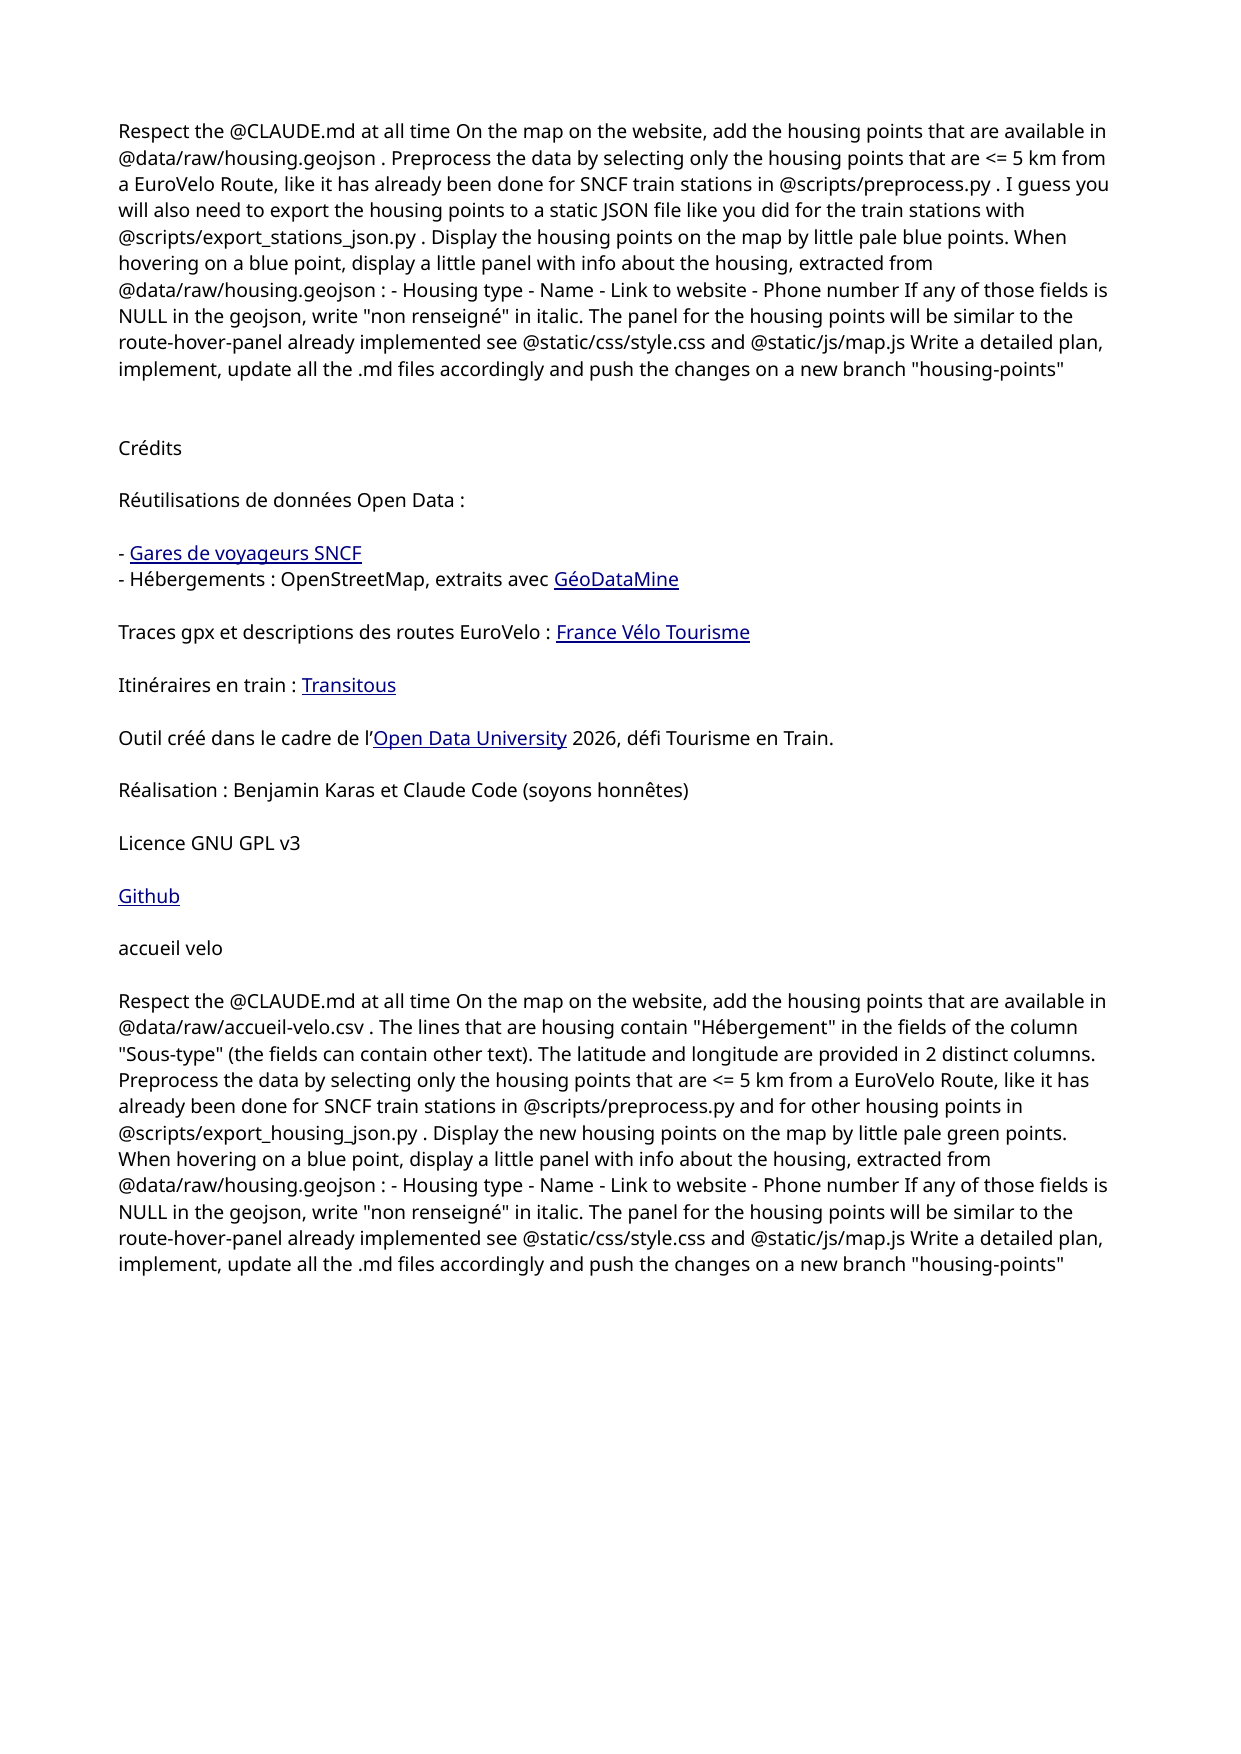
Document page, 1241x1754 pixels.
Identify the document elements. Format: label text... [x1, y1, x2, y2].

text Réutilisations de données Open Data : [118, 487, 1122, 513]
text - Hébergements : OpenStreetMap, extraits avec GéoDataMine [118, 566, 1122, 592]
text Github [118, 882, 1122, 909]
text Itinéraires en train : Transitous [118, 672, 1122, 698]
text Outil créé dans le cadre de l’Open Data University 2026, défi Tourisme en Train. [118, 724, 1122, 751]
text Traces gpx et descriptions des routes EuroVelo : France Vélo Tourisme [118, 619, 1122, 645]
text Respect the @CLAUDE.md at all time On the map on the website, add the housing points that are available in @data/raw/accueil-velo.csv . The lines that are housing contain "Hébergement" in the fields of the column "Sous-type" (the fields can contain other text). The latitude and longitude are provided in 2 distinct columns. Preprocess the data by selecting only the housing points that are <= 5 km from a EuroVelo Route, like it has already been done for SNCF train stations in @scripts/preprocess.py and for other housing points in @scripts/export_housing_json.py . Display the new housing points on the map by little pale green points. When hovering on a blue point, display a little panel with info about the housing, extracted from @data/raw/housing.geojson : - Housing type - Name - Link to website - Phone number If any of those fields is NULL in the geojson, write "non renseigné" in italic. The panel for the housing points will be similar to the route-hover-panel already implemented see @static/css/style.css and @static/js/map.js Write a detailed plan, implement, update all the .md files accordingly and push the changes on a new branch "housing-points" [118, 988, 1122, 1277]
text accueil velo [118, 935, 1122, 961]
text - Gares de voyageurs SNCF [118, 540, 1122, 566]
text Réalisation : Benjamin Karas et Claude Code (soyons honnêtes) [118, 777, 1122, 803]
text Licence GNU GPL v3 [118, 830, 1122, 856]
text Respect the @CLAUDE.md at all time On the map on the website, add the housing points that are available in @data/raw/housing.geojson . Preprocess the data by selecting only the housing points that are <= 5 km from a EuroVelo Route, like it has already been done for SNCF train stations in @scripts/preprocess.py . I guess you will also need to export the housing points to a static JSON file like you did for the train stations with @scripts/export_stations_json.py . Display the housing points on the map by little pale blue points. When hovering on a blue point, display a little panel with info about the housing, extracted from @data/raw/housing.geojson : - Housing type - Name - Link to website - Phone number If any of those fields is NULL in the geojson, write "non renseigné" in italic. The panel for the housing points will be similar to the route-hover-panel already implemented see @static/css/style.css and @static/js/map.js Write a detailed plan, implement, update all the .md files accordingly and push the changes on a new branch "housing-points" [118, 118, 1122, 382]
text Crédits [118, 434, 1122, 461]
